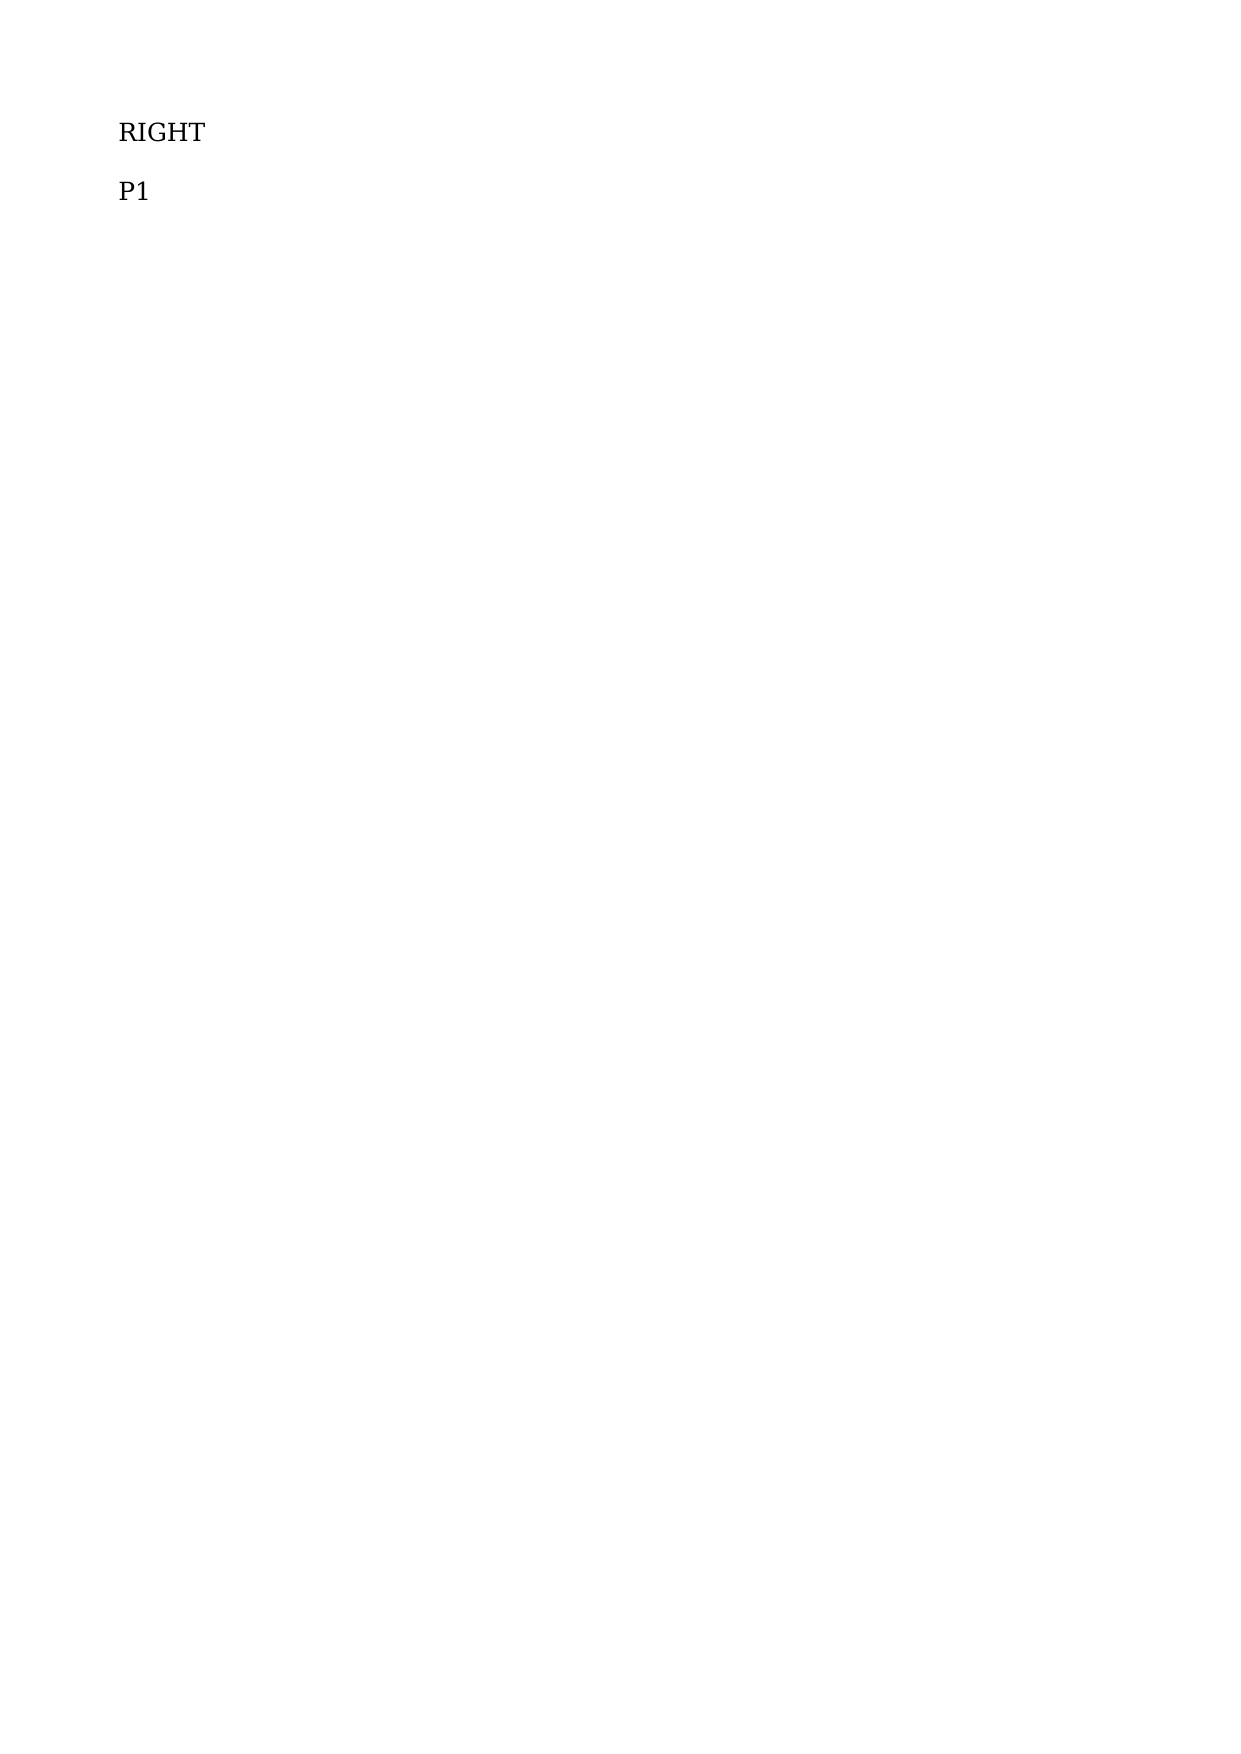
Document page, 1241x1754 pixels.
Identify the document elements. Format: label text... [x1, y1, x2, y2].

text P1 [118, 177, 1122, 206]
